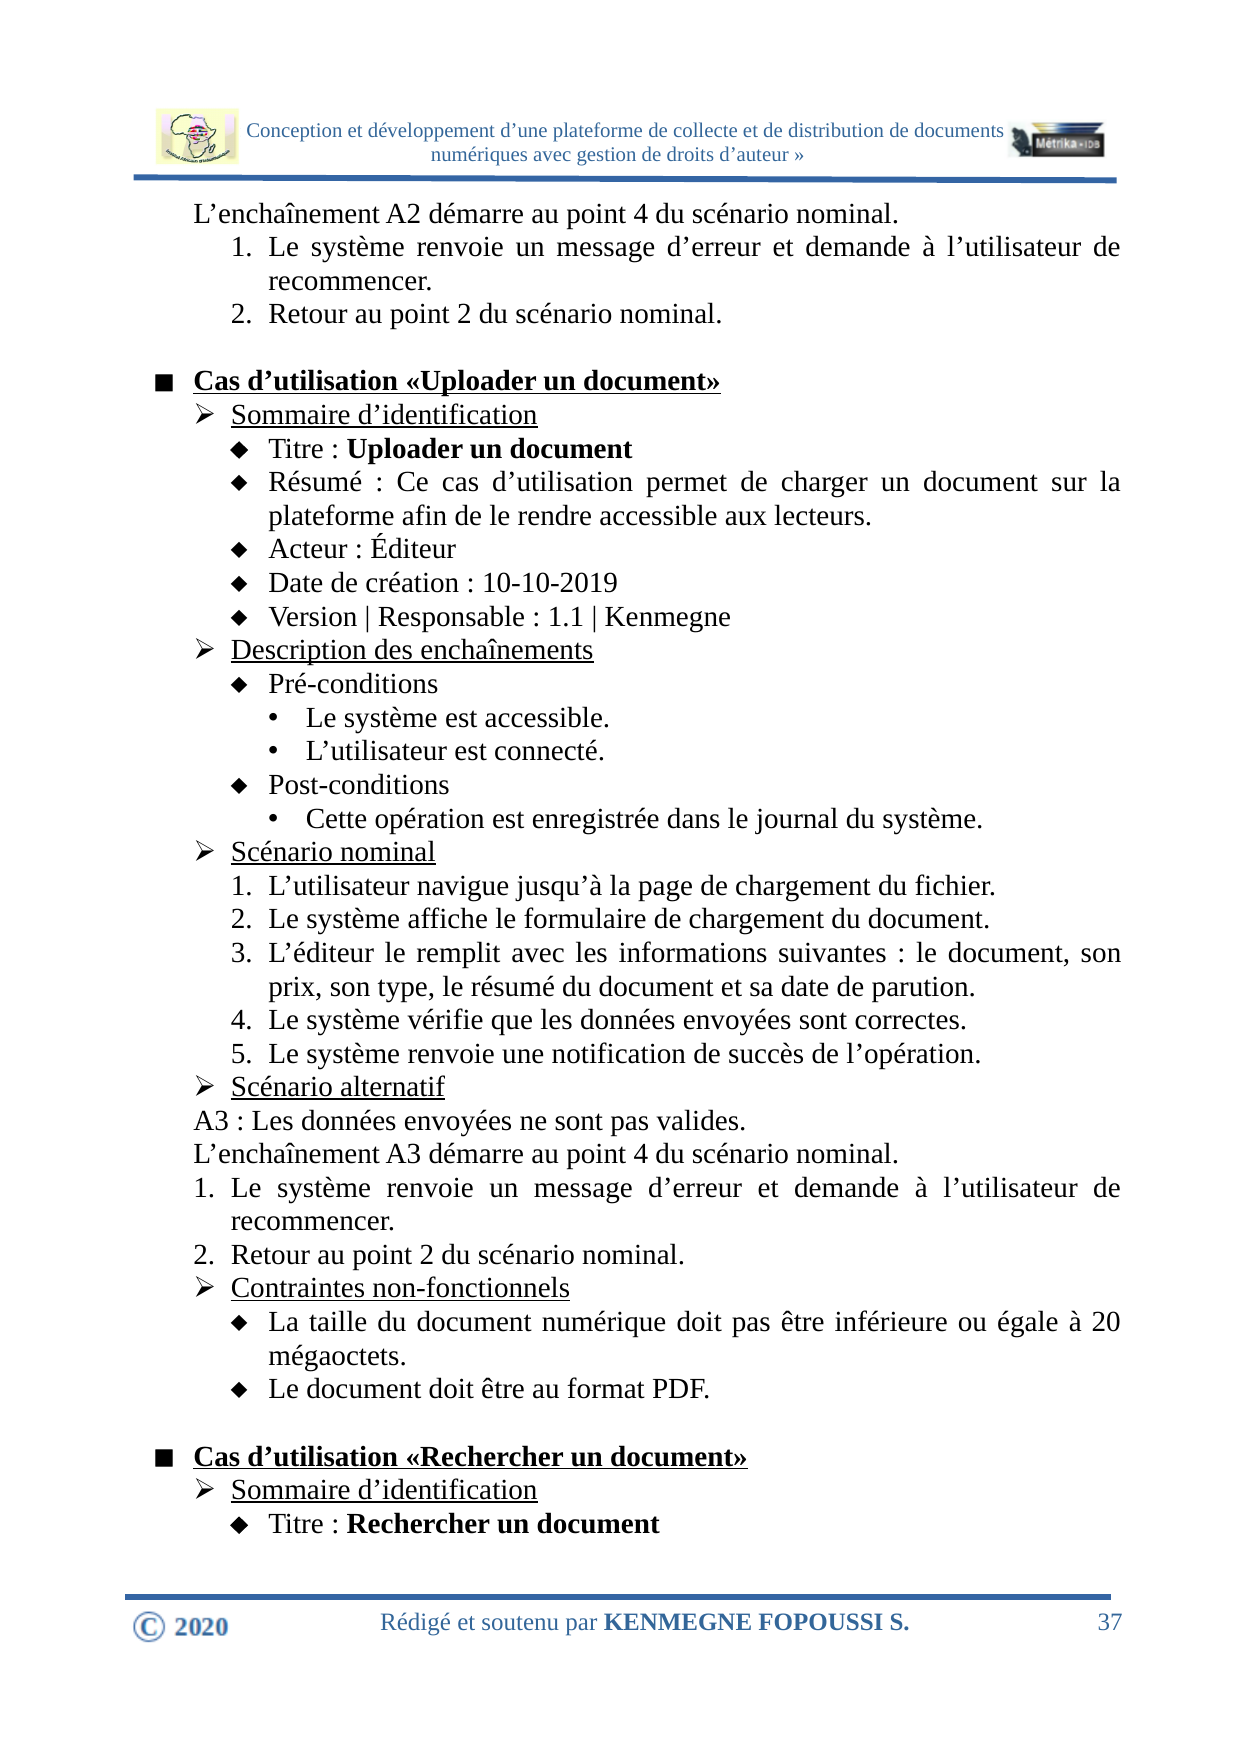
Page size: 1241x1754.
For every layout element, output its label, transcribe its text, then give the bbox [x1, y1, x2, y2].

list Retour au point 2 du scénario nominal. [193, 1237, 1122, 1271]
text L’enchaînement A3 démarre au point 4 du scénario nominal. [118, 1136, 1122, 1170]
list Le système vérifie que les données envoyées sont correctes. [231, 1002, 1122, 1036]
list L’utilisateur est connecté. [268, 733, 1122, 767]
list Le système renvoie une notification de succès de l’opération. [231, 1036, 1122, 1069]
picture [1003, 116, 1109, 160]
list Scénario alternatif [193, 1069, 1122, 1103]
list Cas d’utilisation «Rechercher un document» [156, 1439, 1122, 1472]
text L’enchaînement A2 démarre au point 4 du scénario nominal. [118, 196, 1122, 229]
list Titre : Uploader un document [231, 431, 1122, 464]
list Acteur : Éditeur [231, 532, 1122, 565]
list Version | Responsable : 1.1 | Kenmegne [231, 599, 1122, 632]
text A3 : Les données envoyées ne sont pas valides. [118, 1103, 1122, 1136]
list Cas d’utilisation «Uploader un document» [156, 363, 1122, 397]
list L’éditeur le remplit avec les informations suivantes : le document, son prix, son type, le résumé du document et sa date de parution. [231, 935, 1122, 1002]
list Pré-conditions [231, 666, 1122, 700]
list Contraintes non-fonctionnels [193, 1271, 1122, 1304]
list Le système est accessible. [268, 700, 1122, 733]
picture [154, 107, 241, 166]
list Le système renvoie un message d’erreur et demande à l’utilisateur de recommencer. [231, 229, 1122, 296]
list La taille du document numérique doit pas être inférieure ou égale à 20 mégaoctets. [231, 1304, 1122, 1371]
list Retour au point 2 du scénario nominal. [231, 296, 1122, 330]
list Description des enchaînements [193, 632, 1122, 666]
list Sommaire d’identification [193, 397, 1122, 431]
list Cette opération est enregistrée dans le journal du système. [268, 801, 1122, 834]
picture [126, 1604, 231, 1647]
list Résumé : Ce cas d’utilisation permet de charger un document sur la plateforme afin de le rendre accessible aux lecteurs. [231, 464, 1122, 532]
list Le système affiche le formulaire de chargement du document. [231, 902, 1122, 935]
list Scénario nominal [193, 834, 1122, 868]
list Le système renvoie un message d’erreur et demande à l’utilisateur de recommencer. [193, 1170, 1122, 1237]
list Date de création : 10-10-2019 [231, 565, 1122, 599]
list L’utilisateur navigue jusqu’à la page de chargement du fichier. [231, 868, 1122, 902]
list Le document doit être au format PDF. [231, 1371, 1122, 1405]
list Sommaire d’identification [193, 1472, 1122, 1506]
list Titre : Rechercher un document [231, 1506, 1122, 1539]
list Post-conditions [231, 767, 1122, 801]
